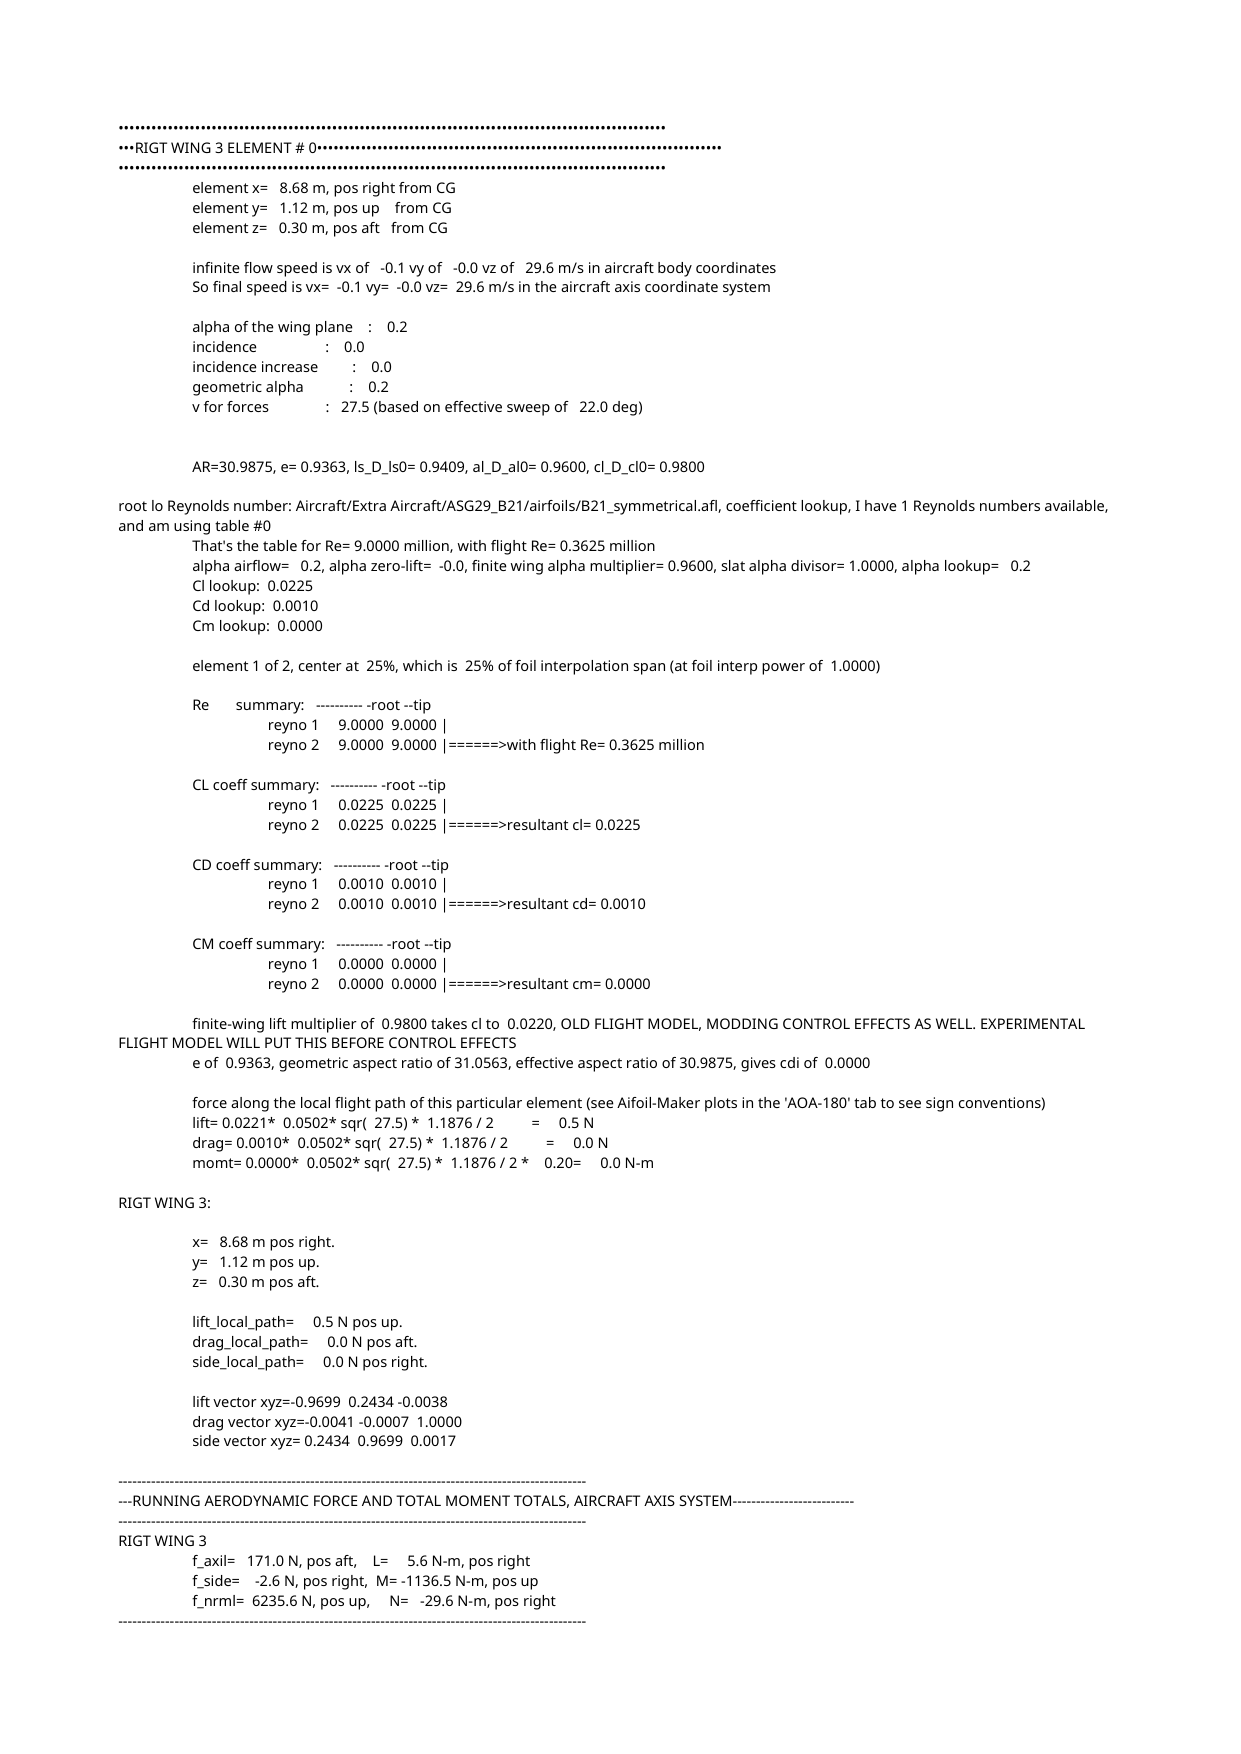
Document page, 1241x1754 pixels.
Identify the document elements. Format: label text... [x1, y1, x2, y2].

text z= 0.30 m pos aft. [118, 1272, 1122, 1292]
text RIGT WING 3 [118, 1531, 1122, 1551]
text drag_local_path= 0.0 N pos aft. [118, 1332, 1122, 1352]
text alpha airflow= 0.2, alpha zero-lift= -0.0, finite wing alpha multiplier= 0.9600, slat alpha divisor= 1.0000, alpha lookup= 0.2 [118, 556, 1122, 576]
text Cl lookup: 0.0225 [118, 576, 1122, 596]
text Cm lookup: 0.0000 [118, 616, 1122, 635]
text CM coeff summary: ---------- -root --tip [118, 934, 1122, 954]
text force along the local flight path of this particular element (see Aifoil-Maker plots in the 'AOA-180' tab to see sign conventions) [118, 1093, 1122, 1113]
text Cd lookup: 0.0010 [118, 596, 1122, 616]
text That's the table for Re= 9.0000 million, with flight Re= 0.3625 million [118, 536, 1122, 556]
text f_nrml= 6235.6 N, pos up, N= -29.6 N-m, pos right [118, 1590, 1122, 1610]
text RIGT WING 3: [118, 1192, 1122, 1212]
text drag= 0.0010* 0.0502* sqr( 27.5) * 1.1876 / 2 = 0.0 N [118, 1133, 1122, 1153]
text element x= 8.68 m, pos right from CG [118, 178, 1122, 198]
text side vector xyz= 0.2434 0.9699 0.0017 [118, 1431, 1122, 1451]
text incidence increase : 0.0 [118, 357, 1122, 377]
text CL coeff summary: ---------- -root --tip [118, 775, 1122, 794]
text alpha of the wing plane : 0.2 [118, 317, 1122, 337]
text element 1 of 2, center at 25%, which is 25% of foil interpolation span (at foil interp power of 1.0000) [118, 655, 1122, 675]
text ---------------------------------------------------------------------------------------------------- [118, 1610, 1122, 1630]
text reyno 2 0.0010 0.0010 |======>resultant cd= 0.0010 [118, 894, 1122, 914]
text e of 0.9363, geometric aspect ratio of 31.0563, effective aspect ratio of 30.9875, gives cdi of 0.0000 [118, 1053, 1122, 1073]
text reyno 2 9.0000 9.0000 |======>with flight Re= 0.3625 million [118, 735, 1122, 755]
text side_local_path= 0.0 N pos right. [118, 1352, 1122, 1372]
text element y= 1.12 m, pos up from CG [118, 198, 1122, 218]
text ---------------------------------------------------------------------------------------------------- [118, 1471, 1122, 1491]
text •••••••••••••••••••••••••••••••••••••••••••••••••••••••••••••••••••••••••••••••••••••••••••••••••••• [118, 158, 1122, 178]
text momt= 0.0000* 0.0502* sqr( 27.5) * 1.1876 / 2 * 0.20= 0.0 N-m [118, 1153, 1122, 1173]
text finite-wing lift multiplier of 0.9800 takes cl to 0.0220, OLD FLIGHT MODEL, MODDING CONTROL EFFECTS AS WELL. EXPERIMENTAL FLIGHT MODEL WILL PUT THIS BEFORE CONTROL EFFECTS [118, 1013, 1122, 1053]
text Re summary: ---------- -root --tip [118, 695, 1122, 715]
text root lo Reynolds number: Aircraft/Extra Aircraft/ASG29_B21/airfoils/B21_symmetrical.afl, coefficient lookup, I have 1 Reynolds numbers available, and am using table #0 [118, 496, 1122, 536]
text f_side= -2.6 N, pos right, M= -1136.5 N-m, pos up [118, 1571, 1122, 1590]
text reyno 2 0.0000 0.0000 |======>resultant cm= 0.0000 [118, 974, 1122, 993]
text reyno 1 0.0000 0.0000 | [118, 954, 1122, 974]
text x= 8.68 m pos right. [118, 1232, 1122, 1252]
text lift vector xyz=-0.9699 0.2434 -0.0038 [118, 1391, 1122, 1411]
text lift= 0.0221* 0.0502* sqr( 27.5) * 1.1876 / 2 = 0.5 N [118, 1113, 1122, 1133]
text ---------------------------------------------------------------------------------------------------- [118, 1511, 1122, 1531]
text element z= 0.30 m, pos aft from CG [118, 218, 1122, 237]
text CD coeff summary: ---------- -root --tip [118, 854, 1122, 874]
text •••RIGT WING 3 ELEMENT # 0•••••••••••••••••••••••••••••••••••••••••••••••••••••••••••••••••••••••••• [118, 138, 1122, 158]
text f_axil= 171.0 N, pos aft, L= 5.6 N-m, pos right [118, 1551, 1122, 1571]
text •••••••••••••••••••••••••••••••••••••••••••••••••••••••••••••••••••••••••••••••••••••••••••••••••••• [118, 118, 1122, 138]
text AR=30.9875, e= 0.9363, ls_D_ls0= 0.9409, al_D_al0= 0.9600, cl_D_cl0= 0.9800 [118, 456, 1122, 476]
text incidence : 0.0 [118, 337, 1122, 357]
text y= 1.12 m pos up. [118, 1252, 1122, 1272]
text lift_local_path= 0.5 N pos up. [118, 1312, 1122, 1332]
text reyno 1 0.0010 0.0010 | [118, 874, 1122, 894]
text infinite flow speed is vx of -0.1 vy of -0.0 vz of 29.6 m/s in aircraft body coordinates [118, 257, 1122, 277]
text ---RUNNING AERODYNAMIC FORCE AND TOTAL MOMENT TOTALS, AIRCRAFT AXIS SYSTEM-------------------------- [118, 1491, 1122, 1511]
text reyno 1 0.0225 0.0225 | [118, 794, 1122, 814]
text drag vector xyz=-0.0041 -0.0007 1.0000 [118, 1411, 1122, 1431]
text geometric alpha : 0.2 [118, 377, 1122, 397]
text So final speed is vx= -0.1 vy= -0.0 vz= 29.6 m/s in the aircraft axis coordinate system [118, 277, 1122, 297]
text reyno 2 0.0225 0.0225 |======>resultant cl= 0.0225 [118, 814, 1122, 834]
text v for forces : 27.5 (based on effective sweep of 22.0 deg) [118, 397, 1122, 417]
text reyno 1 9.0000 9.0000 | [118, 715, 1122, 735]
